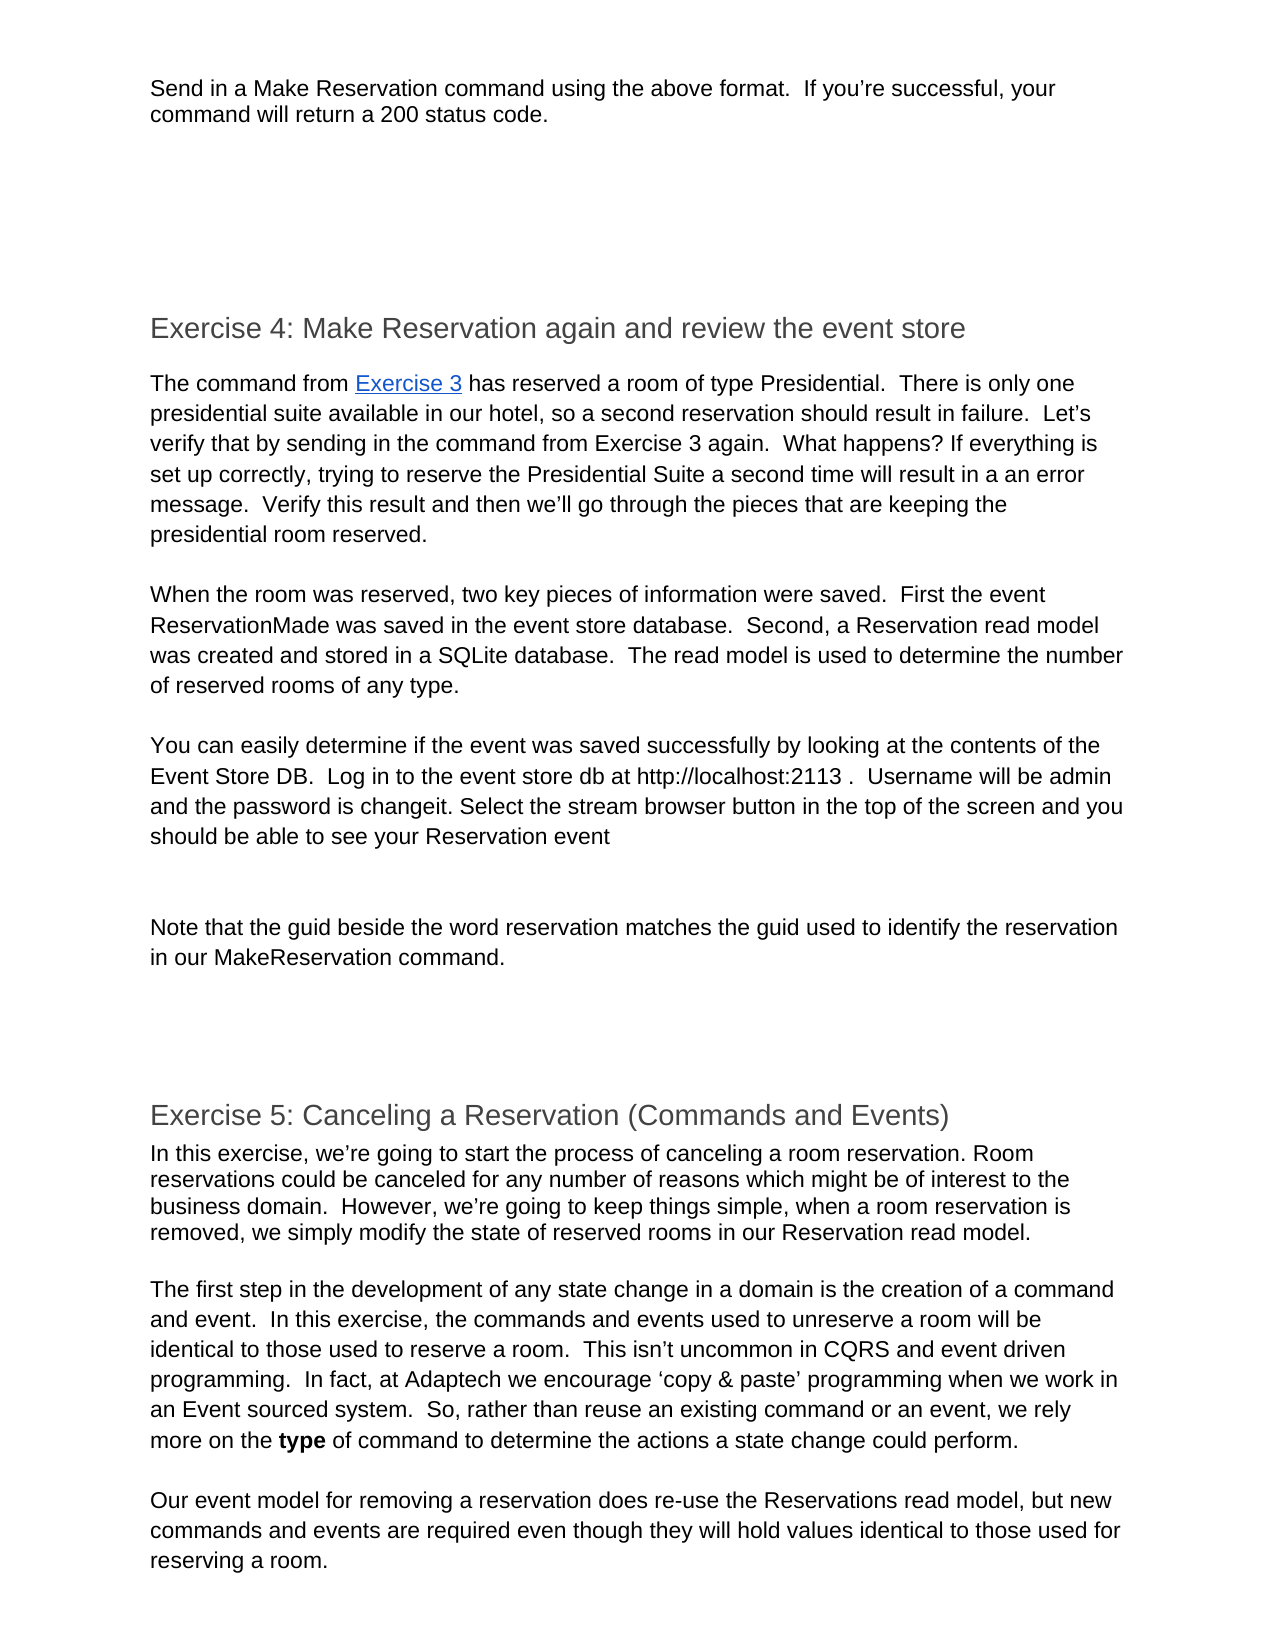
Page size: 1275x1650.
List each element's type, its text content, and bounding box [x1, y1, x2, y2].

text You can easily determine if the event was saved successfully by looking at the contents of the Event Store DB. Log in to the event store db at http://localhost:2113 . Username will be admin and the password is changeit. Select the stream browser button in the top of the screen and you should be able to see your Reservation event [150, 732, 1125, 849]
text Exercise 5: Canceling a Reservation (Commands and Events) [150, 1098, 1125, 1132]
text Exercise 4: Make Reservation again and review the event store [150, 311, 1125, 345]
text Note that the guid beside the word reservation matches the guid used to identify the reservation in our MakeReservation command. [150, 914, 1125, 970]
text The command from Exercise 3 has reserved a room of type Presidential. There is only one presidential suite available in our hotel, so a second reservation should result in failure. Let’s verify that by sending in the command from Exercise 3 again. What happens? If everything is set up correctly, trying to reserve the Presidential Suite a second time will result in a an error message. Verify this result and then we’ll go through the pieces that are keeping the presidential room reserved. [150, 370, 1125, 547]
text When the room was reserved, two key pieces of information were saved. First the event ReservationMade was saved in the event store database. Second, a Reservation read model was created and stored in a SQLite database. The read model is used to determine the number of reserved rooms of any type. [150, 581, 1125, 698]
text Send in a Make Reservation command using the above format. If you’re successful, your command will return a 200 status code. [150, 75, 1125, 128]
text In this exercise, we’re going to start the process of canceling a room reservation. Room reservations could be canceled for any number of reasons which might be of interest to the business domain. However, we’re going to keep things simple, when a room reservation is removed, we simply modify the state of reserved rooms in our Reservation read model. [150, 1140, 1125, 1245]
text Our event model for removing a reservation does re-use the Reservations read model, but new commands and events are required even though they will hold values identical to those used for reserving a room. [150, 1487, 1125, 1574]
text The first step in the development of any state change in a domain is the creation of a command and event. In this exercise, the commands and events used to unreserve a room will be identical to those used to reserve a room. This isn’t uncommon in CQRS and event driven programming. In fact, at Adaptech we encourage ‘copy & paste’ programming when we work in an Event sourced system. So, rather than reuse an existing command or an event, we rely more on the type of command to determine the actions a state change could perform. [150, 1276, 1125, 1453]
